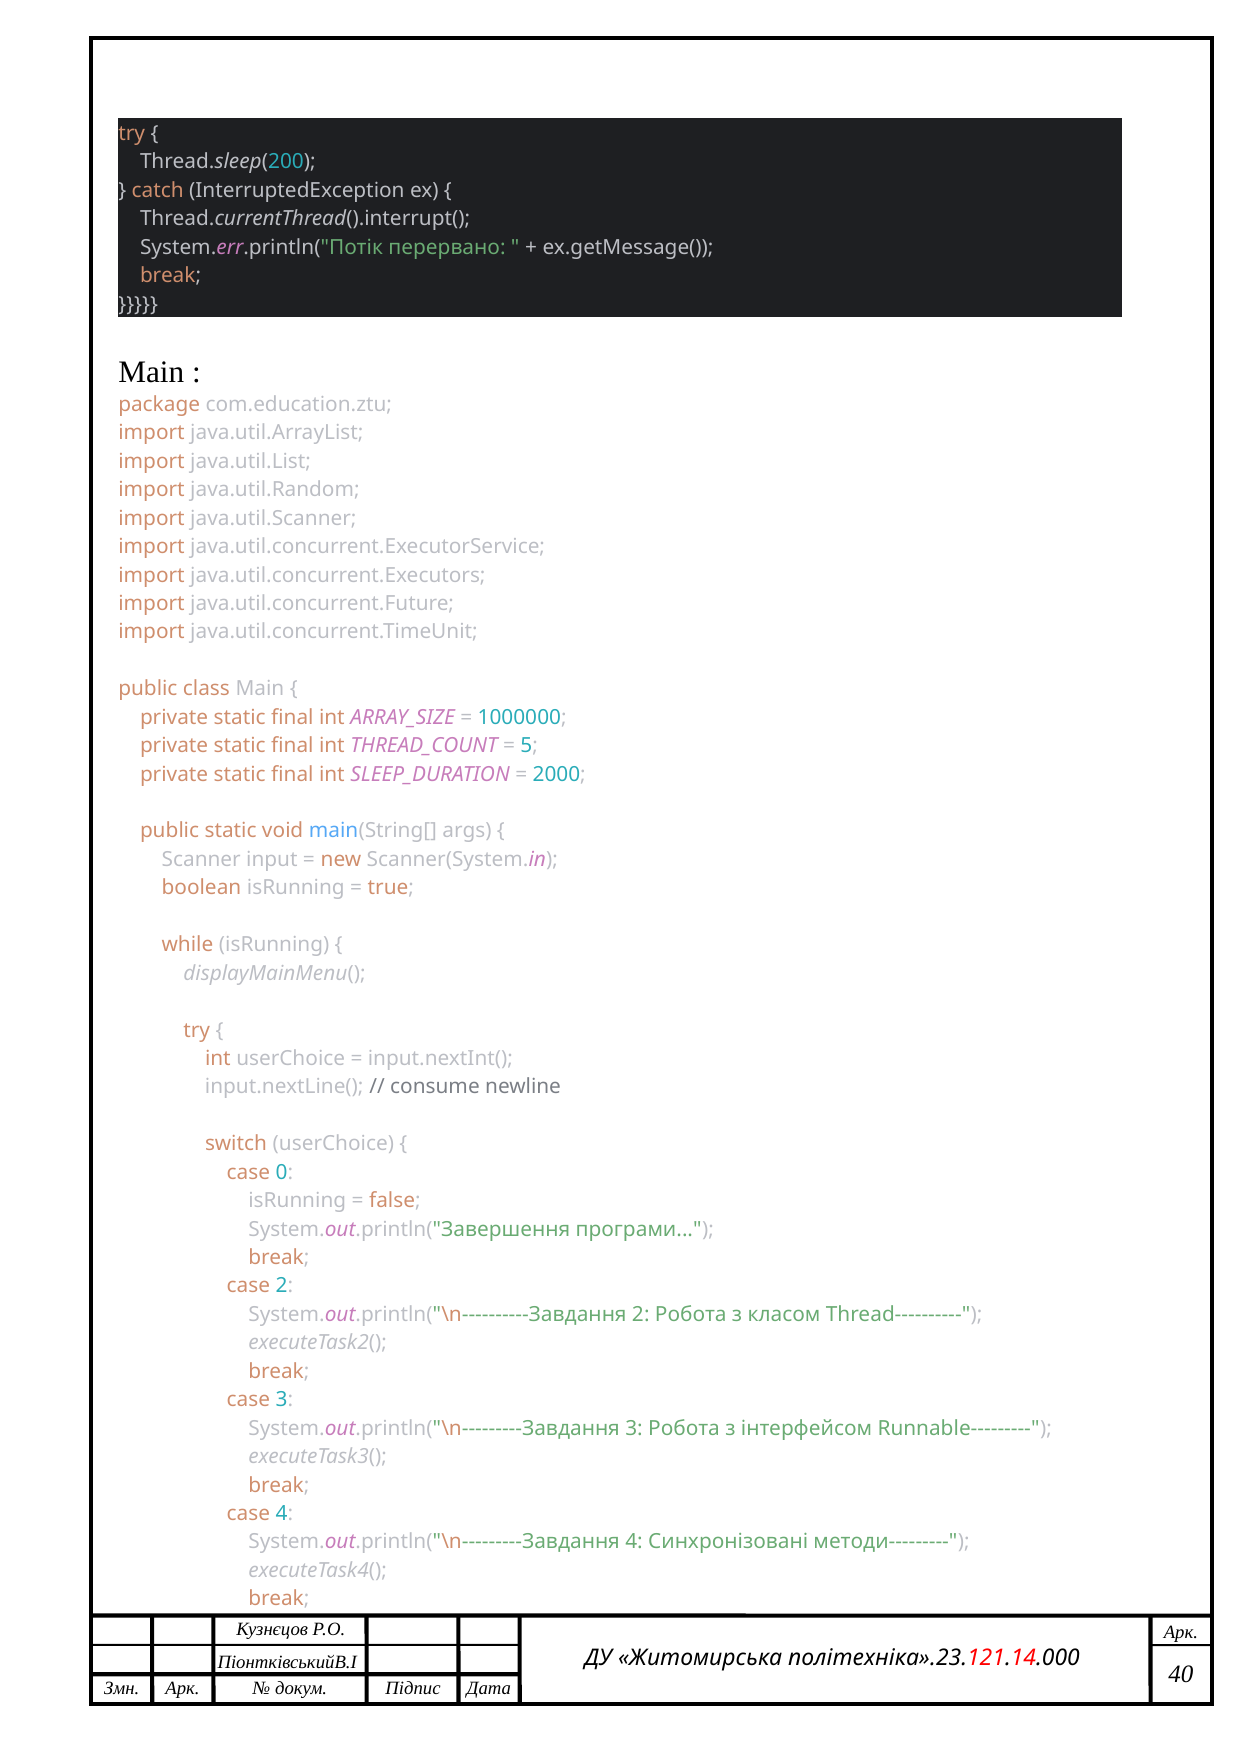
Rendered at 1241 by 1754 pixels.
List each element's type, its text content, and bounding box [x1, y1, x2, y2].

text Main : package com.education.ztu; import java.util.ArrayList; import java.util.List; import java.util.Random; import java.util.Scanner; import java.util.concurrent.ExecutorService; import java.util.concurrent.Executors; import java.util.concurrent.Future; import java.util.concurrent.TimeUnit; public class Main { private static final int ARRAY_SIZE = 1000000; private static final int THREAD_COUNT = 5; private static final int SLEEP_DURATION = 2000; public static void main(String[] args) { Scanner input = new Scanner(System.in); boolean isRunning = true; while (isRunning) { displayMainMenu(); try { int userChoice = input.nextInt(); input.nextLine(); // consume newline switch (userChoice) { case 0: isRunning = false; System.out.println("Завершення програми..."); break; case 2: System.out.println("\n----------Завдання 2: Робота з класом Thread----------"); executeTask2(); break; case 3: System.out.println("\n---------Завдання 3: Робота з інтерфейсом Runnable---------"); executeTask3(); break; case 4: System.out.println("\n---------Завдання 4: Синхронізовані методи---------"); executeTask4(); break; [118, 353, 1122, 1612]
text try { Thread.sleep(200); } catch (InterruptedException ex) { Thread.currentThread().interrupt(); System.err.println("Потік перервано: " + ex.getMessage()); break; }}}}} [118, 118, 1122, 317]
